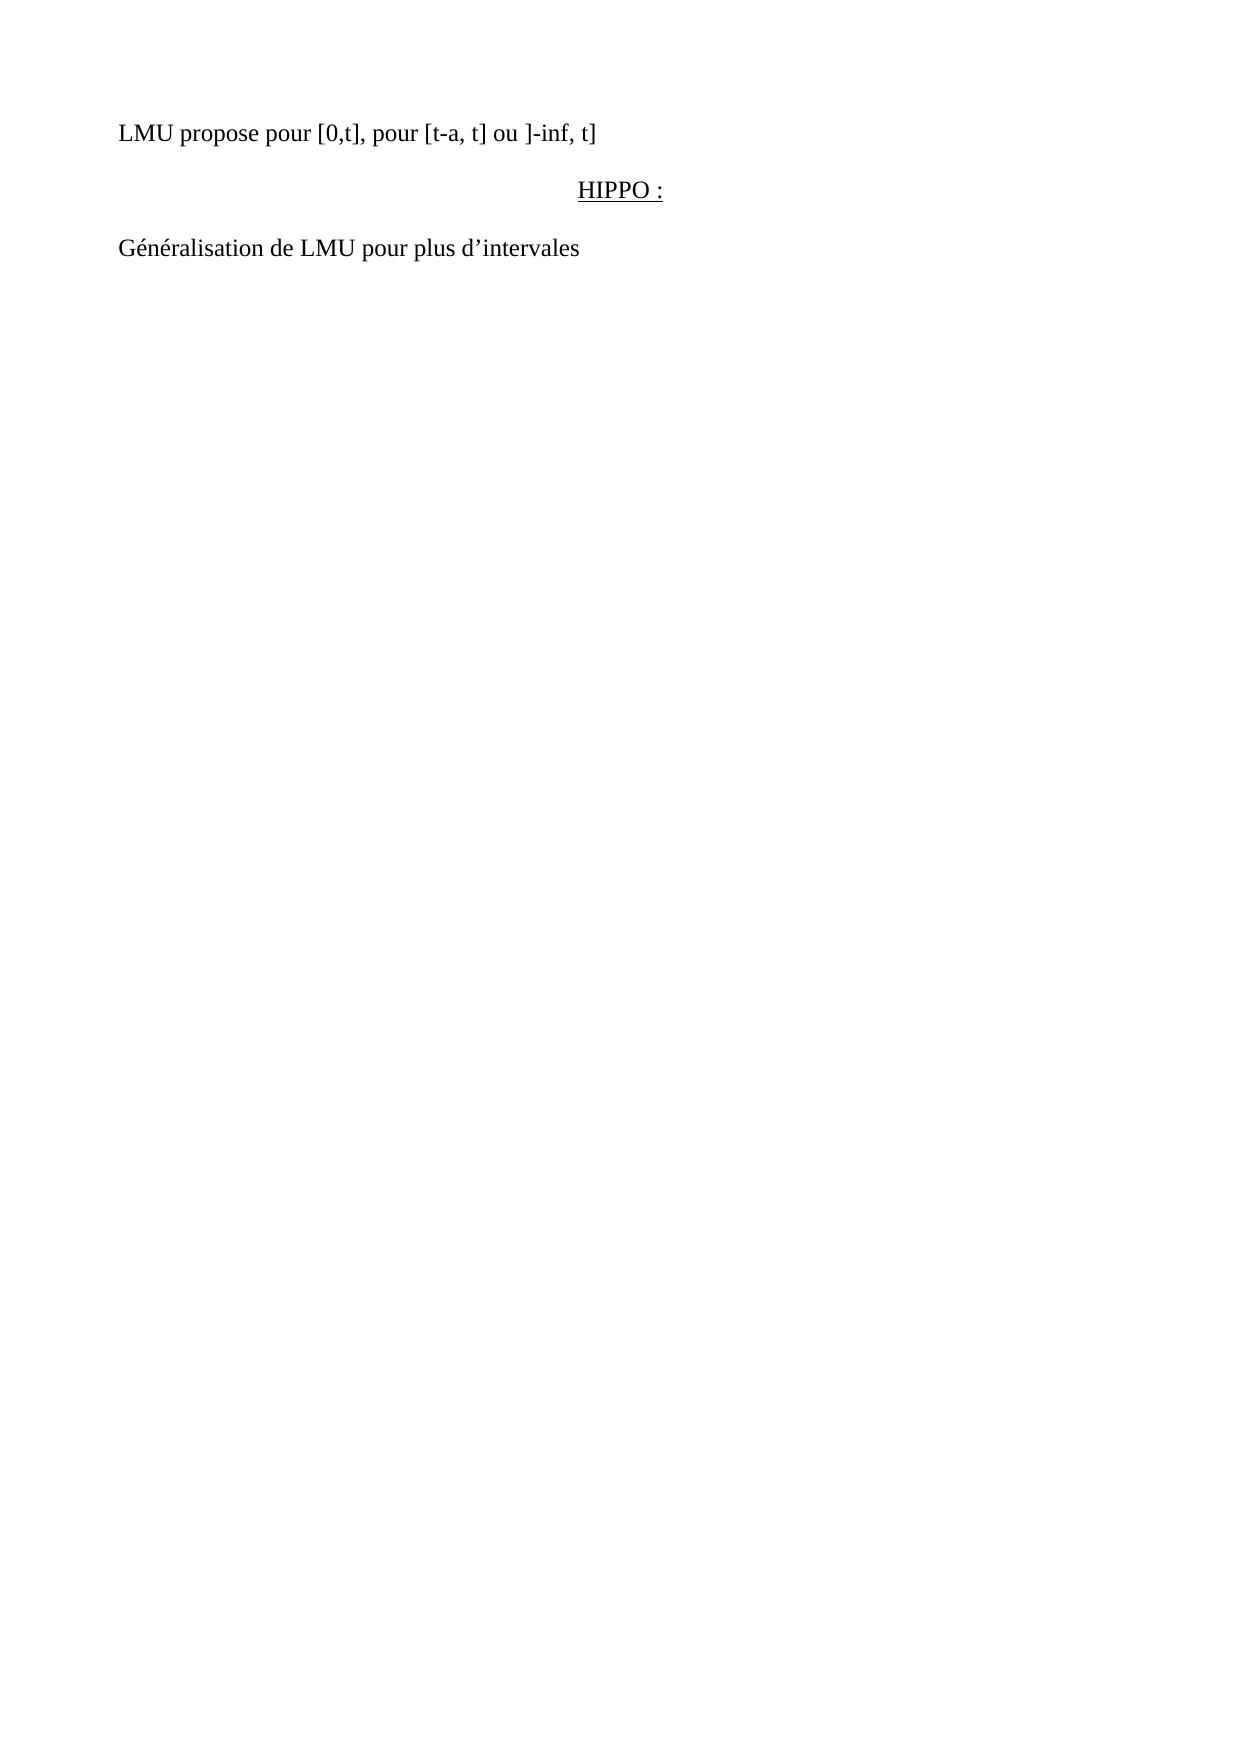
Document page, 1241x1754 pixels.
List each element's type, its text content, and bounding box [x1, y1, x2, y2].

text HIPPO : [118, 176, 1122, 204]
text Généralisation de LMU pour plus d’intervales [118, 233, 1122, 262]
text LMU propose pour [0,t], pour [t-a, t] ou ]-inf, t] [118, 118, 1122, 147]
